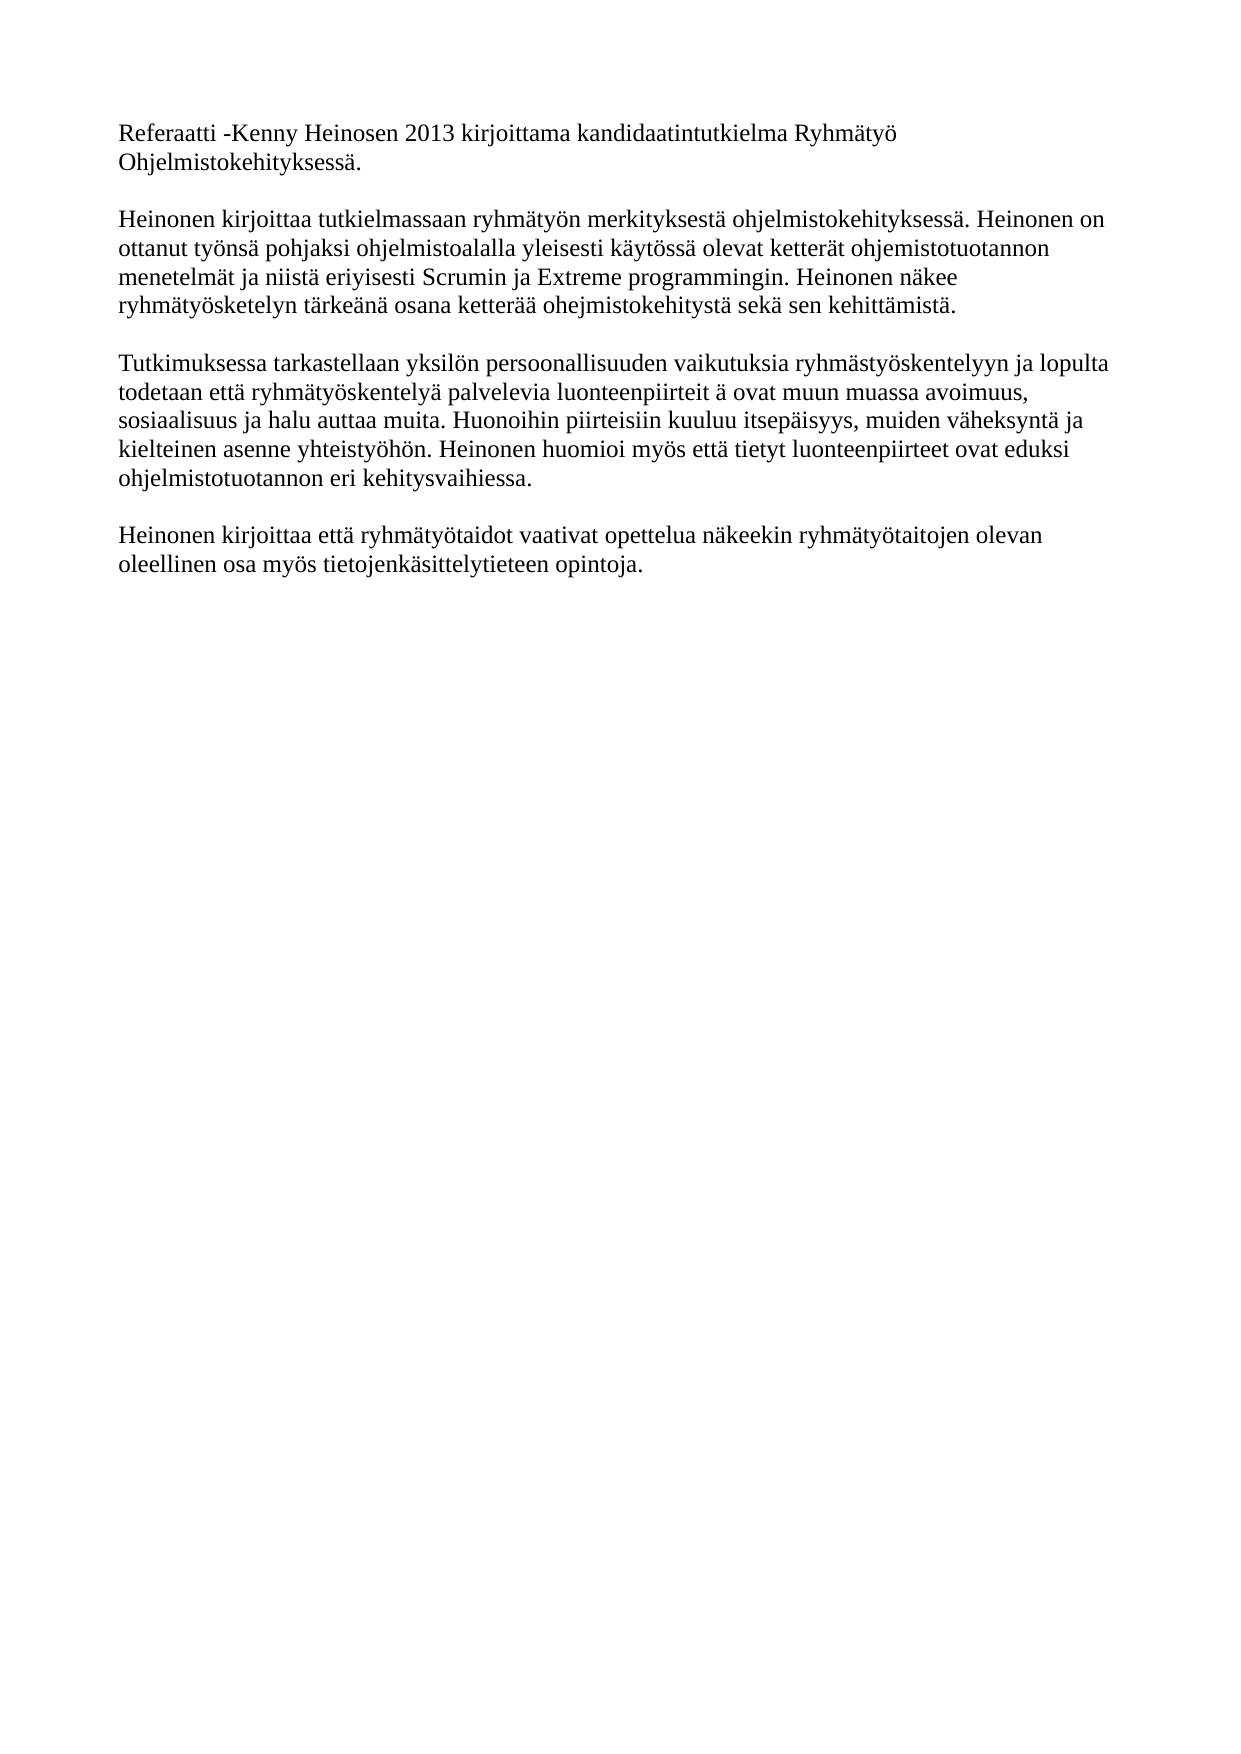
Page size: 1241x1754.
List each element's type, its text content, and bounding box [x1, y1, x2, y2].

text Referaatti -Kenny Heinosen 2013 kirjoittama kandidaatintutkielma Ryhmätyö Ohjelmistokehityksessä. [118, 118, 1122, 176]
text Heinonen kirjoittaa että ryhmätyötaidot vaativat opettelua näkeekin ryhmätyötaitojen olevan oleellinen osa myös tietojenkäsittelytieteen opintoja. [118, 521, 1122, 578]
text Heinonen kirjoittaa tutkielmassaan ryhmätyön merkityksestä ohjelmistokehityksessä. Heinonen on ottanut työnsä pohjaksi ohjelmistoalalla yleisesti käytössä olevat ketterät ohjemistotuotannon menetelmät ja niistä eriyisesti Scrumin ja Extreme programmingin. Heinonen näkee ryhmätyösketelyn tärkeänä osana ketterää ohejmistokehitystä sekä sen kehittämistä. [118, 204, 1122, 319]
text Tutkimuksessa tarkastellaan yksilön persoonallisuuden vaikutuksia ryhmästyöskentelyyn ja lopulta todetaan että ryhmätyöskentelyä palvelevia luonteenpiirteit ä ovat muun muassa avoimuus, sosiaalisuus ja halu auttaa muita. Huonoihin piirteisiin kuuluu itsepäisyys, muiden väheksyntä ja kielteinen asenne yhteistyöhön. Heinonen huomioi myös että tietyt luonteenpiirteet ovat eduksi ohjelmistotuotannon eri kehitysvaihiessa. [118, 348, 1122, 492]
